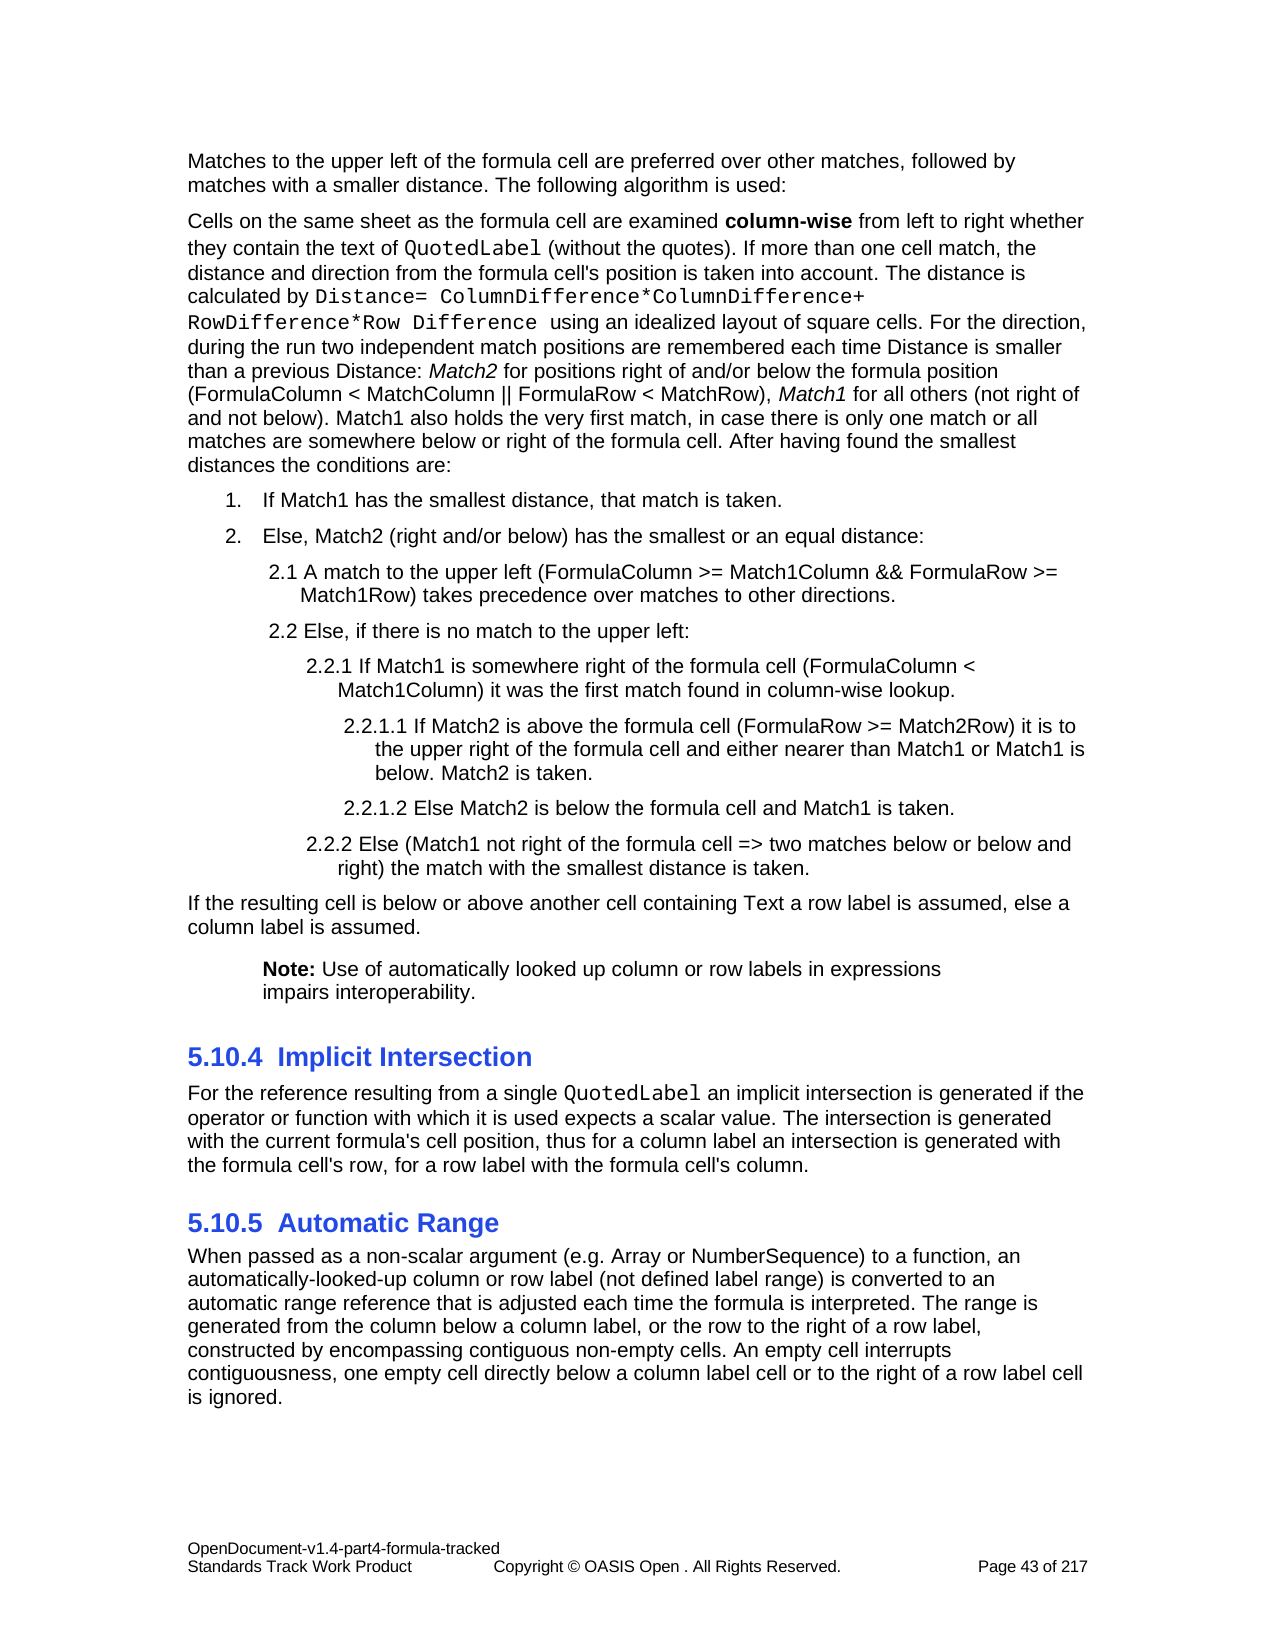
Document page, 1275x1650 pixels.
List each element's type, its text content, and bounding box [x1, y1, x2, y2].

text Cells on the same sheet as the formula cell are examined column-wise from left to right whether they contain the text of QuotedLabel (without the quotes). If more than one cell match, the distance and direction from the formula cell's position is taken into account. The distance is calculated by Distance= ColumnDifference*ColumnDifference+ RowDifference*Row Difference using an idealized layout of square cells. For the direction, during the run two independent match positions are remembered each time Distance is smaller than a previous Distance: Match2 for positions right of and/or below the formula position (FormulaColumn < MatchColumn || FormulaRow < MatchRow), Match1 for all others (not right of and not below). Match1 also holds the very first match, in case there is only one match or all matches are somewhere below or right of the formula cell. After having found the smallest distances the conditions are: [187, 209, 1088, 477]
text When passed as a non-scalar argument (e.g. Array or NumberSequence) to a function, an automatically-looked-up column or row label (not defined label range) is converted to an automatic range reference that is adjusted each time the formula is interpreted. The range is generated from the column below a column label, or the row to the right of a row label, constructed by encompassing contiguous non-empty cells. An empty cell interrupts contiguousness, one empty cell directly below a column label cell or to the right of a row label cell is ignored. [187, 1244, 1088, 1409]
list Else Match2 is below the formula cell and Match1 is taken. [337, 797, 1088, 820]
list If Match1 has the smallest distance, that match is taken. [225, 489, 1088, 512]
list Else (Match1 not right of the formula cell => two matches below or below and right) the match with the smallest distance is taken. [300, 832, 1088, 879]
text If the resulting cell is below or above another cell containing Text a row label is assumed, else a column label is assumed. [187, 892, 1088, 939]
subtitle Automatic Range [187, 1208, 1088, 1238]
list Else, if there is no match to the upper left: [262, 619, 1088, 643]
list Else, Match2 (right and/or below) has the smallest or an equal distance: [225, 524, 1088, 548]
subtitle Implicit Intersection [187, 1042, 1088, 1072]
list If Match1 is somewhere right of the formula cell (FormulaColumn < Match1Column) it was the first match found in column-wise lookup. [300, 655, 1088, 702]
text For the reference resulting from a single QuotedLabel an implicit intersection is generated if the operator or function with which it is used expects a scalar value. The intersection is generated with the current formula's cell position, thus for a column label an intersection is generated with the formula cell's row, for a row label with the formula cell's column. [187, 1078, 1088, 1177]
text Note: Use of automatically looked up column or row labels in expressions impairs interoperability. [262, 957, 1013, 1004]
list A match to the upper left (FormulaColumn >= Match1Column && FormulaRow >= Match1Row) takes precedence over matches to other directions. [262, 560, 1088, 607]
text Matches to the upper left of the formula cell are preferred over other matches, followed by matches with a smaller distance. The following algorithm is used: [187, 150, 1088, 197]
list If Match2 is above the formula cell (FormulaRow >= Match2Row) it is to the upper right of the formula cell and either nearer than Match1 or Match1 is below. Match2 is taken. [337, 714, 1088, 785]
